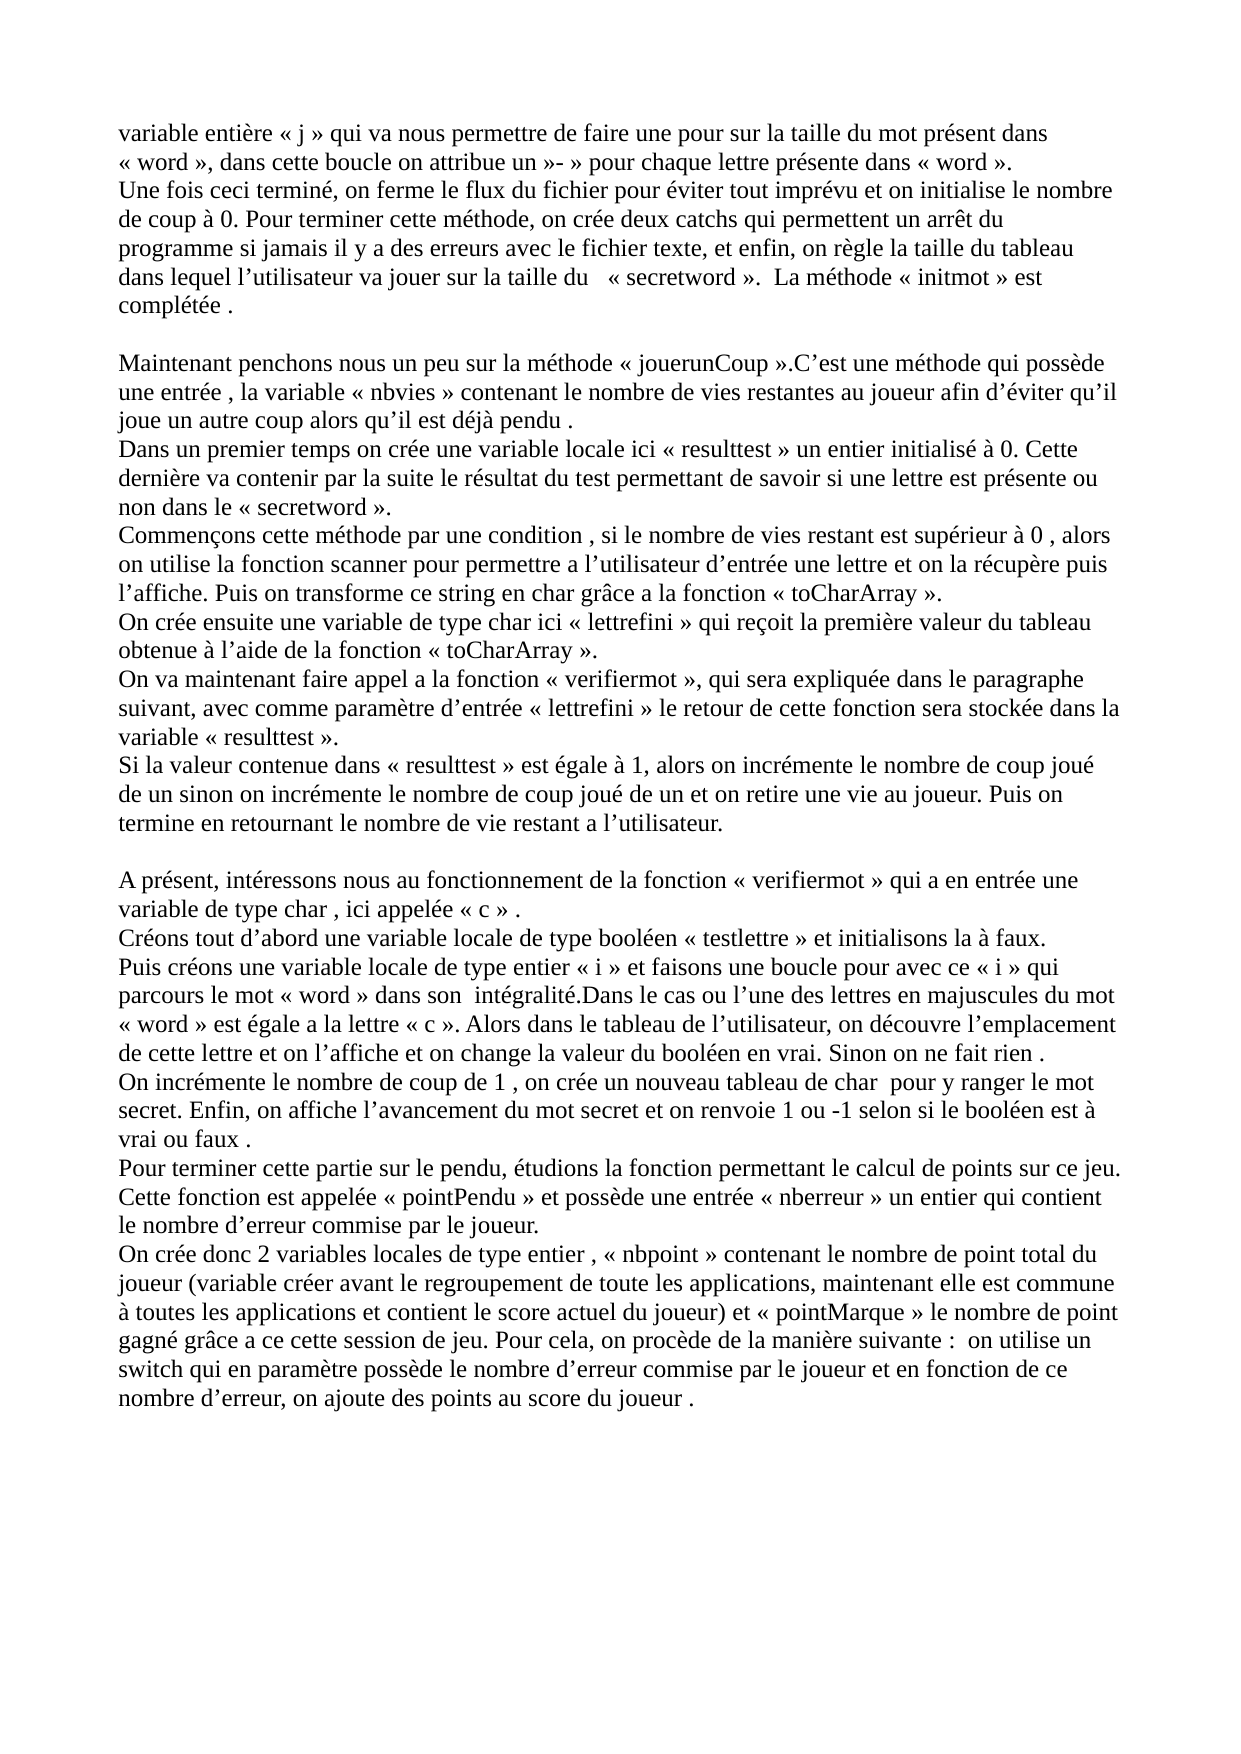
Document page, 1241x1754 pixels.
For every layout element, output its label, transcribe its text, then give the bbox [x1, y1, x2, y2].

text variable entière « j » qui va nous permettre de faire une pour sur la taille du mot présent dans « word », dans cette boucle on attribue un »- » pour chaque lettre présente dans « word ». [118, 118, 1122, 176]
text A présent, intéressons nous au fonctionnement de la fonction « verifiermot » qui a en entrée une variable de type char , ici appelée « c » . [118, 866, 1122, 923]
text On crée ensuite une variable de type char ici « lettrefini » qui reçoit la première valeur du tableau obtenue à l’aide de la fonction « toCharArray ». [118, 607, 1122, 664]
text Si la valeur contenue dans « resulttest » est égale à 1, alors on incrémente le nombre de coup joué de un sinon on incrémente le nombre de coup joué de un et on retire une vie au joueur. Puis on termine en retournant le nombre de vie restant a l’utilisateur. [118, 751, 1122, 837]
text Une fois ceci terminé, on ferme le flux du fichier pour éviter tout imprévu et on initialise le nombre de coup à 0. Pour terminer cette méthode, on crée deux catchs qui permettent un arrêt du programme si jamais il y a des erreurs avec le fichier texte, et enfin, on règle la taille du tableau dans lequel l’utilisateur va jouer sur la taille du « secretword ». La méthode « initmot » est complétée . [118, 176, 1122, 319]
text Commençons cette méthode par une condition , si le nombre de vies restant est supérieur à 0 , alors on utilise la fonction scanner pour permettre a l’utilisateur d’entrée une lettre et on la récupère puis l’affiche. Puis on transforme ce string en char grâce a la fonction « toCharArray ». [118, 521, 1122, 607]
text Maintenant penchons nous un peu sur la méthode « jouerunCoup ».C’est une méthode qui possède une entrée , la variable « nbvies » contenant le nombre de vies restantes au joueur afin d’éviter qu’il joue un autre coup alors qu’il est déjà pendu . [118, 348, 1122, 434]
text On crée donc 2 variables locales de type entier , « nbpoint » contenant le nombre de point total du joueur (variable créer avant le regroupement de toute les applications, maintenant elle est commune à toutes les applications et contient le score actuel du joueur) et « pointMarque » le nombre de point gagné grâce a ce cette session de jeu. Pour cela, on procède de la manière suivante : on utilise un switch qui en paramètre possède le nombre d’erreur commise par le joueur et en fonction de ce nombre d’erreur, on ajoute des points au score du joueur . [118, 1239, 1122, 1412]
text On va maintenant faire appel a la fonction « verifiermot », qui sera expliquée dans le paragraphe suivant, avec comme paramètre d’entrée « lettrefini » le retour de cette fonction sera stockée dans la variable « resulttest ». [118, 664, 1122, 751]
text Pour terminer cette partie sur le pendu, étudions la fonction permettant le calcul de points sur ce jeu. [118, 1153, 1122, 1182]
text Créons tout d’abord une variable locale de type booléen « testlettre » et initialisons la à faux. [118, 923, 1122, 952]
text On incrémente le nombre de coup de 1 , on crée un nouveau tableau de char pour y ranger le mot secret. Enfin, on affiche l’avancement du mot secret et on renvoie 1 ou -1 selon si le booléen est à vrai ou faux . [118, 1067, 1122, 1153]
text Dans un premier temps on crée une variable locale ici « resulttest » un entier initialisé à 0. Cette dernière va contenir par la suite le résultat du test permettant de savoir si une lettre est présente ou non dans le « secretword ». [118, 434, 1122, 521]
text Cette fonction est appelée « pointPendu » et possède une entrée « nberreur » un entier qui contient le nombre d’erreur commise par le joueur. [118, 1182, 1122, 1239]
text Puis créons une variable locale de type entier « i » et faisons une boucle pour avec ce « i » qui parcours le mot « word » dans son intégralité.Dans le cas ou l’une des lettres en majuscules du mot « word » est égale a la lettre « c ». Alors dans le tableau de l’utilisateur, on découvre l’emplacement de cette lettre et on l’affiche et on change la valeur du booléen en vrai. Sinon on ne fait rien . [118, 952, 1122, 1067]
